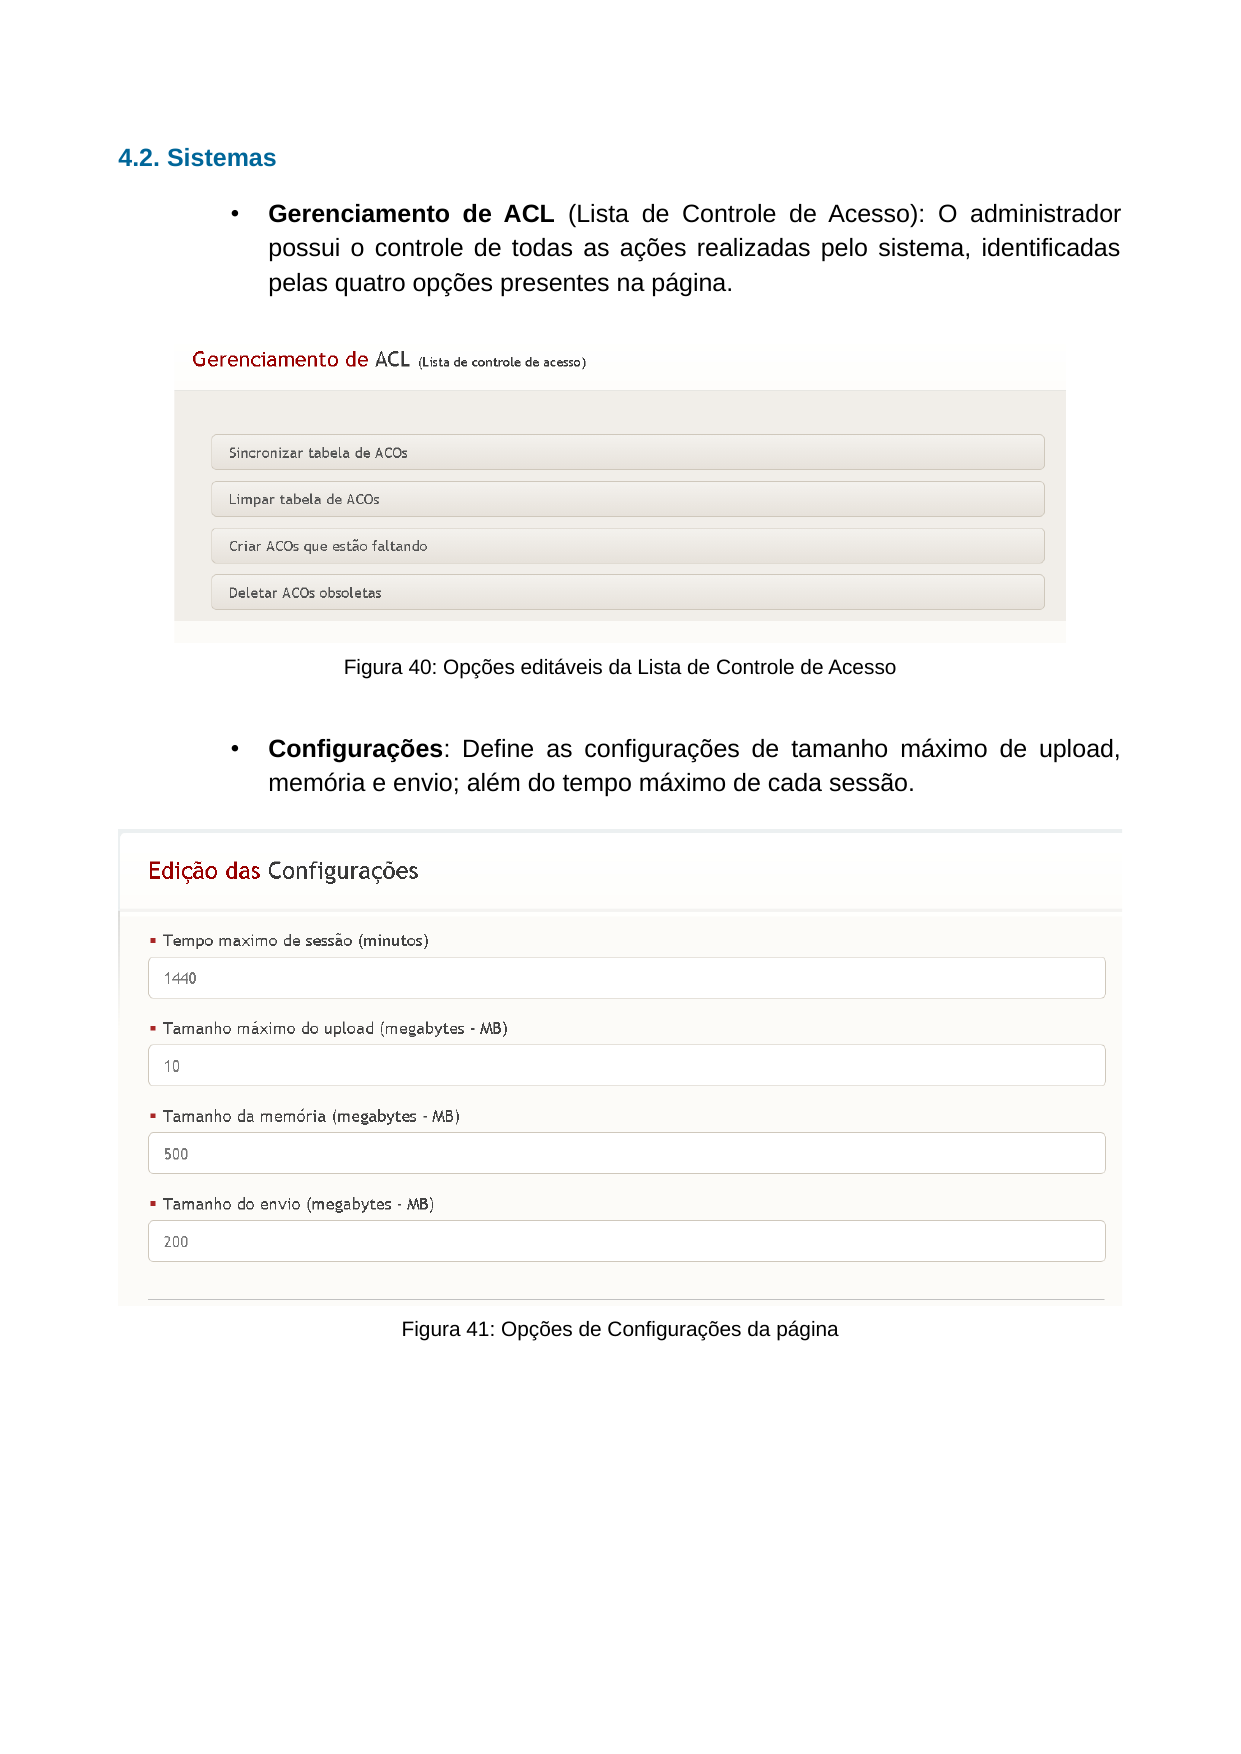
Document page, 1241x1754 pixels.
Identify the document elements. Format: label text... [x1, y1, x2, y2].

list Gerenciamento de ACL (Lista de Controle de Acesso): O administrador possui o controle de todas as ações realizadas pelo sistema, identificadas pelas quatro opções presentes na página. [231, 199, 1122, 297]
text Figura 40: Opções editáveis da Lista de Controle de Acesso [174, 643, 1066, 679]
subtitle Sistemas [118, 143, 1122, 172]
list Configurações: Define as configurações de tamanho máximo de upload, memória e envio; além do tempo máximo de cada sessão. [231, 734, 1122, 797]
text Figura 41: Opções de Configurações da página [118, 1306, 1122, 1341]
